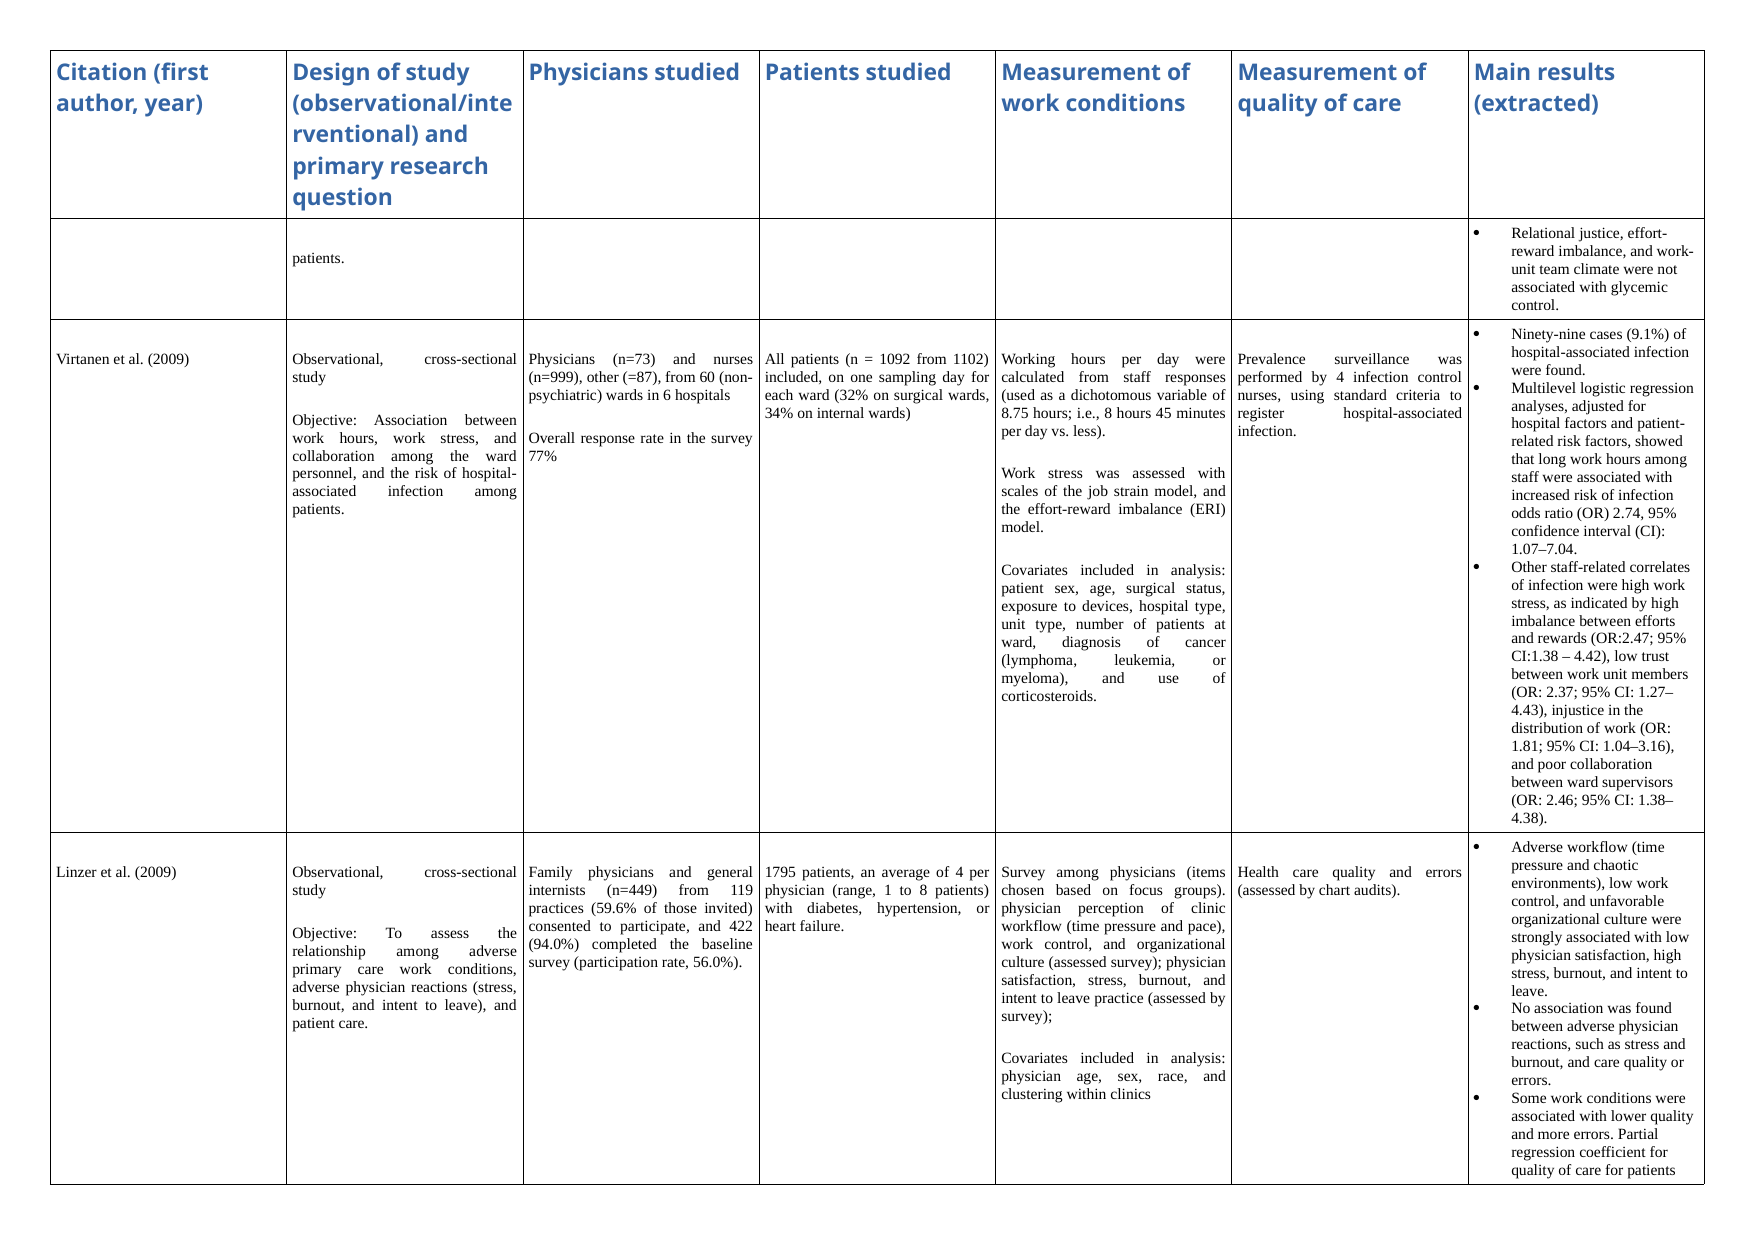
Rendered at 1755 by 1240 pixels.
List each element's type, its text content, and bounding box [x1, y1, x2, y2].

table_cell Perceptions of higher levels of procedural justice among staff associated with more optimal glycated hemoglobin levels among patients (cumulative odds ratio per 1-U increase in justice=1.54, 95% confidence interval, 1.08-2.18) after adjustment for patient-level and unit-level covariates. Relational justice, effort-reward imbalance, and work-unit team climate were not associated with glycemic control. [1469, 219, 1704, 319]
table_cell [760, 219, 995, 319]
table_cell 1795 patients, an average of 4 per physician (range, 1 to 8 patients) with diabetes, hypertension, or heart failure. [760, 833, 995, 1184]
table_cell Prevalence surveillance was performed by 4 infection control nurses, using standard criteria to register hospital-associated infection. [1232, 320, 1468, 832]
table_cell [51, 219, 286, 319]
table_header Measurement of work conditions [996, 51, 1231, 218]
table_cell Observational, cross-sectional study Objective: To assess the relationship among adverse primary care work conditions, adverse physician reactions (stress, burnout, and intent to leave), and patient care. [287, 833, 523, 1184]
table_header Physicians studied [524, 51, 759, 218]
table_cell Observational, cross-sectional study Objective: Association between work hours, work stress, and collaboration among the ward personnel, and the risk of hospital-associated infection among patients. [287, 320, 523, 832]
table_cell Health care quality and errors (assessed by chart audits). [1232, 833, 1468, 1184]
table_cell Adverse workflow (time pressure and chaotic environments), low work control, and unfavorable organizational culture were strongly associated with low physician satisfaction, high stress, burnout, and intent to leave. No association was found between adverse physician reactions, such as stress and burnout, and care quality or errors. Some work conditions were associated with lower quality and more errors. Partial regression coefficient for quality of care for patients [1469, 833, 1704, 1184]
table_header Measurement of quality of care [1232, 51, 1468, 218]
table_cell Linzer et al. (2009) [51, 833, 286, 1184]
table_header Patients studied [760, 51, 995, 218]
table_cell Family physicians and general internists (n=449) from 119 practices (59.6% of those invited) consented to participate, and 422 (94.0%) completed the baseline survey (participation rate, 56.0%). [524, 833, 759, 1184]
table_cell All patients (n = 1092 from 1102) included, on one sampling day for each ward (32% on surgical wards, 34% on internal wards) [760, 320, 995, 832]
table_cell [996, 219, 1231, 319]
table_cell [524, 219, 759, 319]
table_cell Working hours per day were calculated from staff responses (used as a dichotomous variable of 8.75 hours; i.e., 8 hours 45 minutes per day vs. less). Work stress was assessed with scales of the job strain model, and the effort-reward imbalance (ERI) model. Covariates included in analysis: patient sex, age, surgical status, exposure to devices, hospital type, unit type, number of patients at ward, diagnosis of cancer (lymphoma, leukemia, or myeloma), and use of corticosteroids. [996, 320, 1231, 832]
table_cell [1232, 219, 1468, 319]
table_header Design of study (observational/interventional) and primary research question [287, 51, 523, 218]
table_cell Ninety-nine cases (9.1%) of hospital-associated infection were found. Multilevel logistic regression analyses, adjusted for hospital factors and patient-related risk factors, showed that long work hours among staff were associated with increased risk of infection odds ratio (OR) 2.74, 95% confidence interval (CI): 1.07–7.04. Other staff-related correlates of infection were high work stress, as indicated by high imbalance between efforts and rewards (OR:2.47; 95% CI:1.38 – 4.42), low trust between work unit members (OR: 2.37; 95% CI: 1.27–4.43), injustice in the distribution of work (OR: 1.81; 95% CI: 1.04–3.16), and poor collaboration between ward supervisors (OR: 2.46; 95% CI: 1.38– 4.38). [1469, 320, 1704, 832]
table_header Citation (first author, year) [51, 51, 286, 218]
table_cell Virtanen et al. (2009) [51, 320, 286, 832]
table_header Main results (extracted) [1469, 51, 1704, 218]
table_cell Survey among physicians (items chosen based on focus groups). physician perception of clinic workflow (time pressure and pace), work control, and organizational culture (assessed survey); physician satisfaction, stress, burnout, and intent to leave practice (assessed by survey); Covariates included in analysis: physician age, sex, race, and clustering within clinics [996, 833, 1231, 1184]
table_cell patients. [287, 219, 523, 319]
table_cell Physicians (n=73) and nurses (n=999), other (=87), from 60 (non-psychiatric) wards in 6 hospitals Overall response rate in the survey 77% [524, 320, 759, 832]
